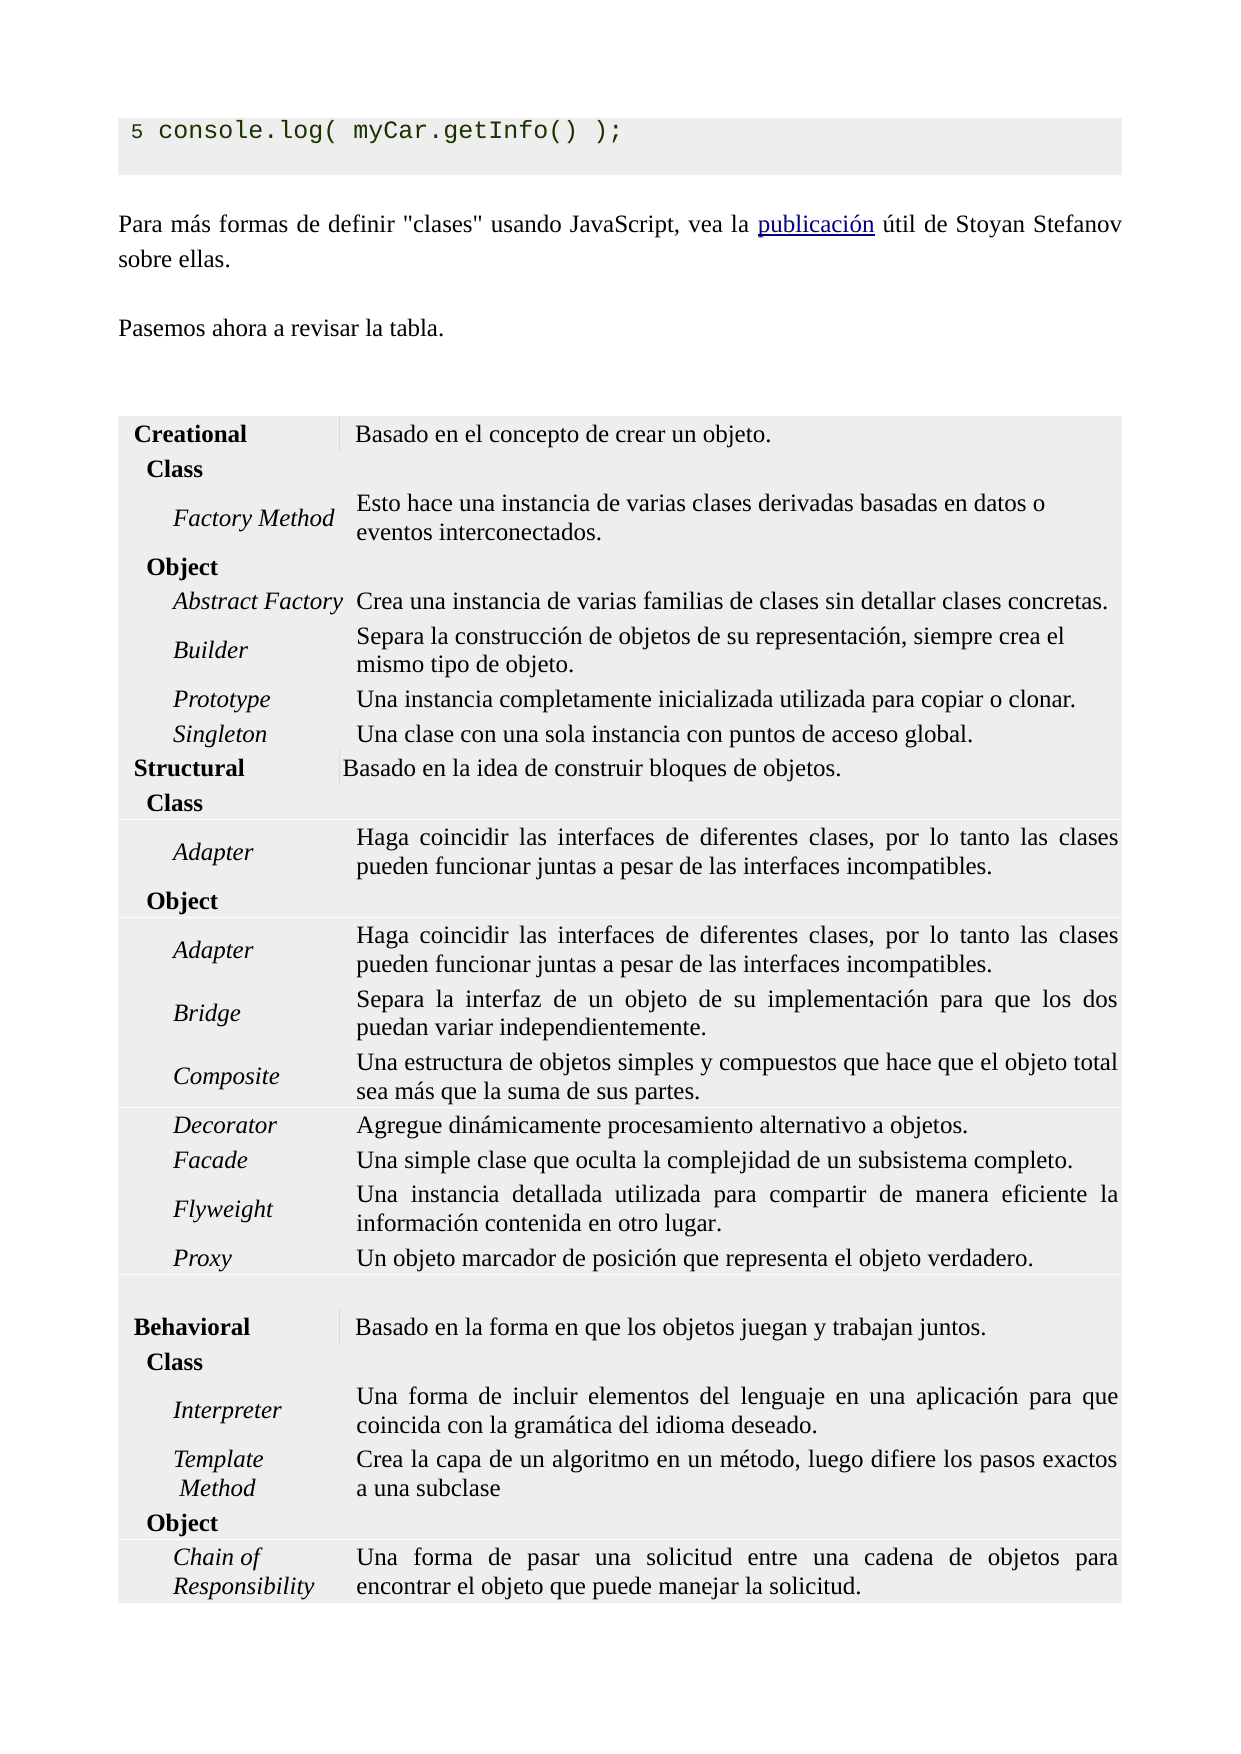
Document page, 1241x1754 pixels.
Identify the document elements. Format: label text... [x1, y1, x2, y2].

table_cell Class [118, 1344, 1122, 1378]
table_header Basado en el concepto de crear un objeto. [340, 416, 1122, 451]
table_cell Basado en la forma en que los objetos juegan y trabajan juntos. [340, 1309, 1122, 1344]
table_cell Object [118, 883, 1122, 917]
table_cell Builder [118, 618, 353, 681]
table_cell Facade [118, 1142, 353, 1177]
table_cell Adapter [118, 820, 353, 883]
table_cell Una forma de incluir elementos del lenguaje en una aplicación para que coincida con la gramática del idioma deseado. [353, 1378, 1122, 1442]
table_cell Una instancia completamente inicializada utilizada para copiar o clonar. [353, 681, 1122, 716]
table_cell [118, 1275, 1122, 1309]
table_cell Una clase con una sola instancia con puntos de acceso global. [353, 716, 1122, 750]
table_cell Object [118, 549, 1122, 583]
table_cell Una estructura de objetos simples y compuestos que hace que el objeto total sea más que la suma de sus partes. [353, 1044, 1122, 1107]
table_cell Object [118, 1505, 1122, 1539]
table_cell Abstract Factory [118, 583, 353, 618]
table_cell Flyweight [118, 1177, 353, 1240]
table_header Creational [118, 416, 339, 451]
table_cell Interpreter [118, 1378, 353, 1442]
table_cell Separa la construcción de objetos de su representación, siempre crea el mismo tipo de objeto. [353, 618, 1122, 681]
table_cell Crea una instancia de varias familias de clases sin detallar clases concretas. [353, 583, 1122, 618]
table_cell Una forma de pasar una solicitud entre una cadena de objetos para encontrar el objeto que puede manejar la solicitud. [353, 1540, 1122, 1603]
table_cell Chain of Responsibility [118, 1540, 353, 1603]
table_cell Crea la capa de un algoritmo en un método, luego difiere los pasos exactos a una subclase [353, 1442, 1122, 1505]
table_cell Composite [118, 1044, 353, 1107]
table_cell Singleton [118, 716, 353, 750]
table_cell Structural [118, 750, 339, 785]
text 5 console.log( myCar.getInfo() ); [118, 118, 1122, 146]
table_cell Decorator [118, 1108, 353, 1142]
table_cell Haga coincidir las interfaces de diferentes clases, por lo tanto las clases pueden funcionar juntas a pesar de las interfaces incompatibles. [353, 918, 1122, 981]
text Pasemos ahora a revisar la tabla. [118, 278, 1122, 341]
table_cell Behavioral [118, 1309, 339, 1344]
table_cell Una simple clase que oculta la complejidad de un subsistema completo. [353, 1142, 1122, 1177]
table_cell Esto hace una instancia de varias clases derivadas basadas en datos o eventos interconectados. [353, 485, 1122, 549]
table_cell Adapter [118, 918, 353, 981]
table_cell Separa la interfaz de un objeto de su implementación para que los dos puedan variar independientemente. [353, 981, 1122, 1044]
table_cell Agregue dinámicamente procesamiento alternativo a objetos. [353, 1108, 1122, 1142]
table_cell Proxy [118, 1240, 353, 1274]
table_cell Template Method [118, 1442, 353, 1505]
table_cell Un objeto marcador de posición que representa el objeto verdadero. [353, 1240, 1122, 1274]
table_cell Una instancia detallada utilizada para compartir de manera eficiente la información contenida en otro lugar. [353, 1177, 1122, 1240]
table_cell Basado en la idea de construir bloques de objetos. [340, 750, 1122, 785]
table_cell Class [118, 785, 1122, 819]
text Para más formas de definir "clases" usando JavaScript, vea la publicación útil de Stoyan Stefanov sobre ellas. [118, 209, 1122, 272]
table_cell Factory Method [118, 485, 353, 549]
table_cell Haga coincidir las interfaces de diferentes clases, por lo tanto las clases pueden funcionar juntas a pesar de las interfaces incompatibles. [353, 820, 1122, 883]
table_cell Bridge [118, 981, 353, 1044]
table_cell Class [118, 451, 1122, 485]
table_cell Prototype [118, 681, 353, 716]
